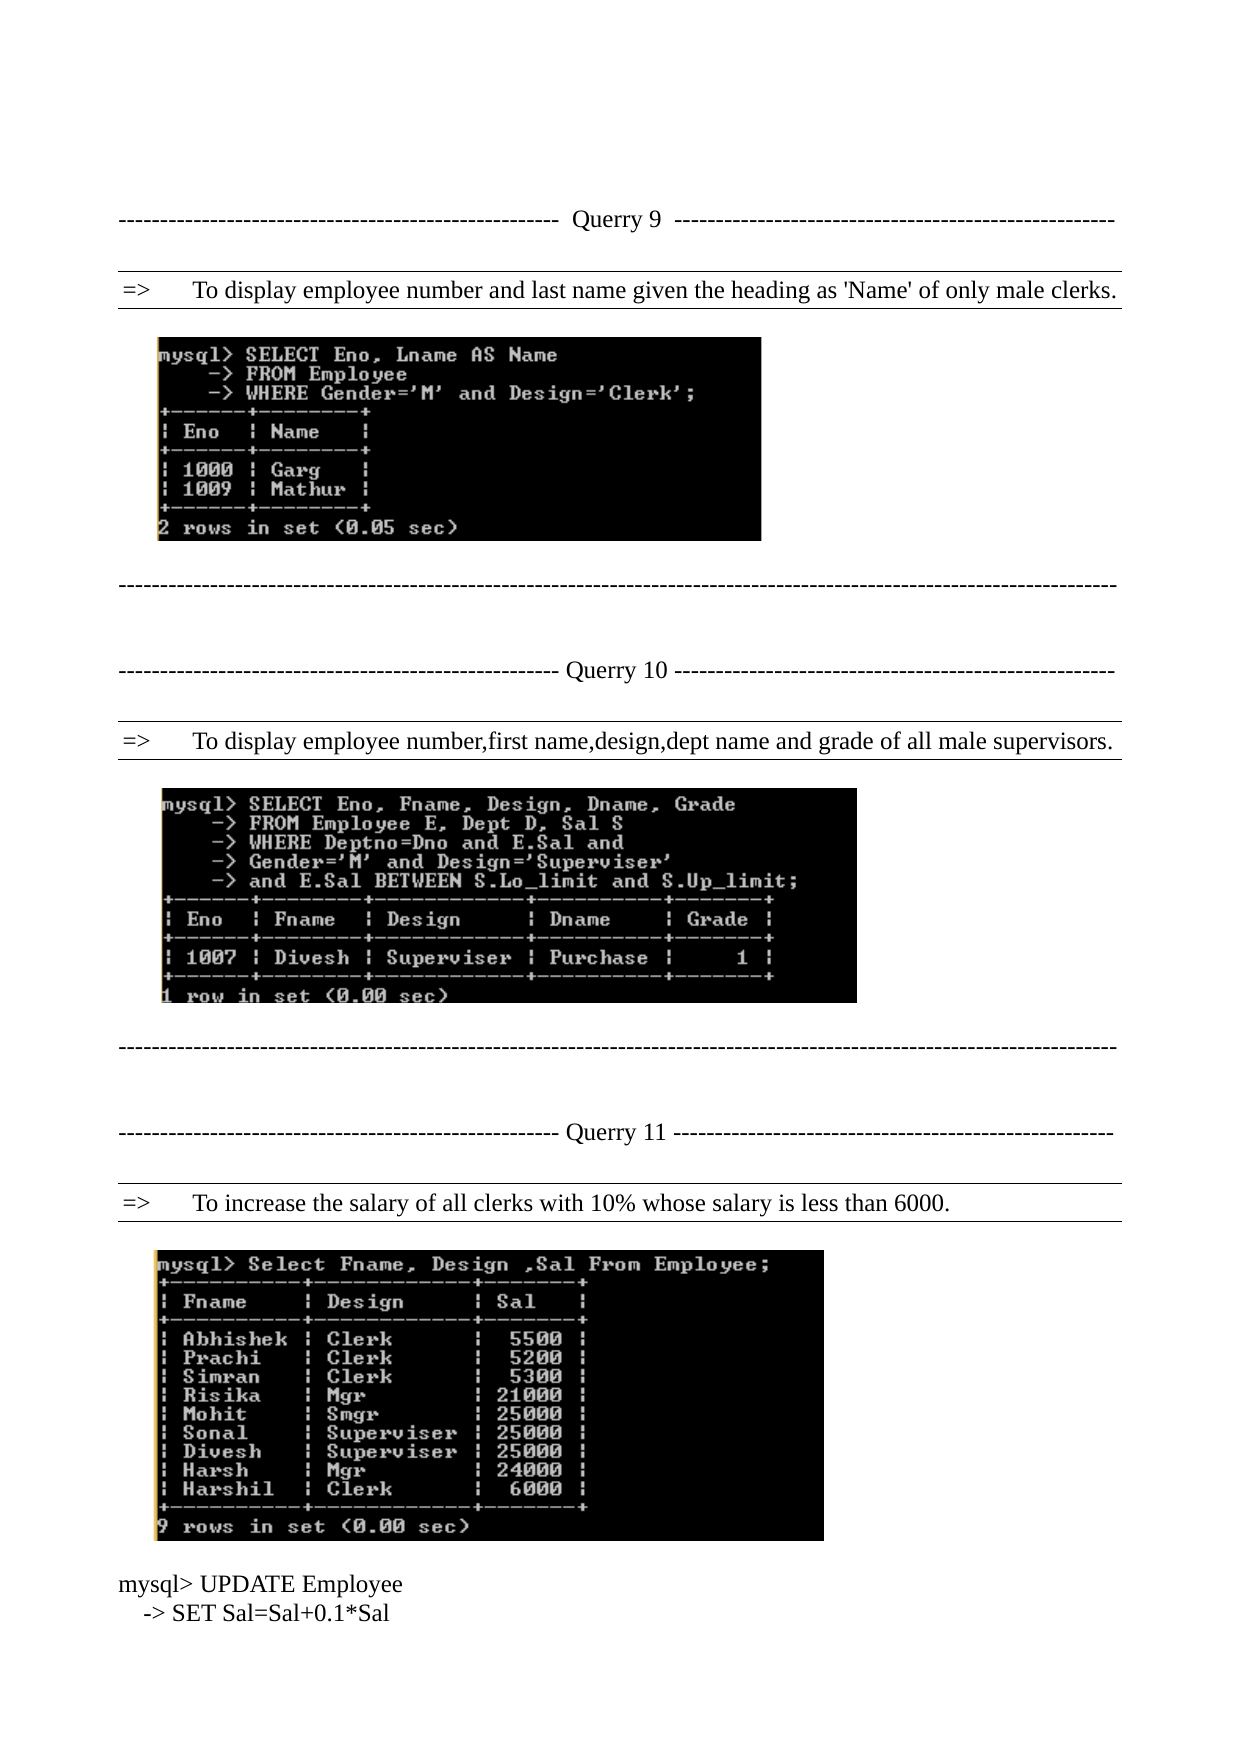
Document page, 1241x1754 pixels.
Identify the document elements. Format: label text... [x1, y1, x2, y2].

text ------------------------------------------------------------------------------------------------------------------------ [118, 569, 1122, 598]
text ----------------------------------------------------- Querry 11 ----------------------------------------------------- [118, 1117, 1122, 1146]
text ----------------------------------------------------- Querry 10 ----------------------------------------------------- [118, 655, 1122, 684]
text ------------------------------------------------------------------------------------------------------------------------ [118, 1031, 1122, 1060]
text => To increase the salary of all clerks with 10% whose salary is less than 6000. [118, 1184, 1122, 1221]
text => To display employee number and last name given the heading as 'Name' of only male clerks. [118, 272, 1122, 308]
text mysql> UPDATE Employee [118, 1569, 1122, 1598]
text ----------------------------------------------------- Querry 9 ----------------------------------------------------- [118, 204, 1122, 233]
text -> SET Sal=Sal+0.1*Sal [118, 1598, 1122, 1627]
text => To display employee number,first name,design,dept name and grade of all male supervisors. [118, 722, 1122, 759]
